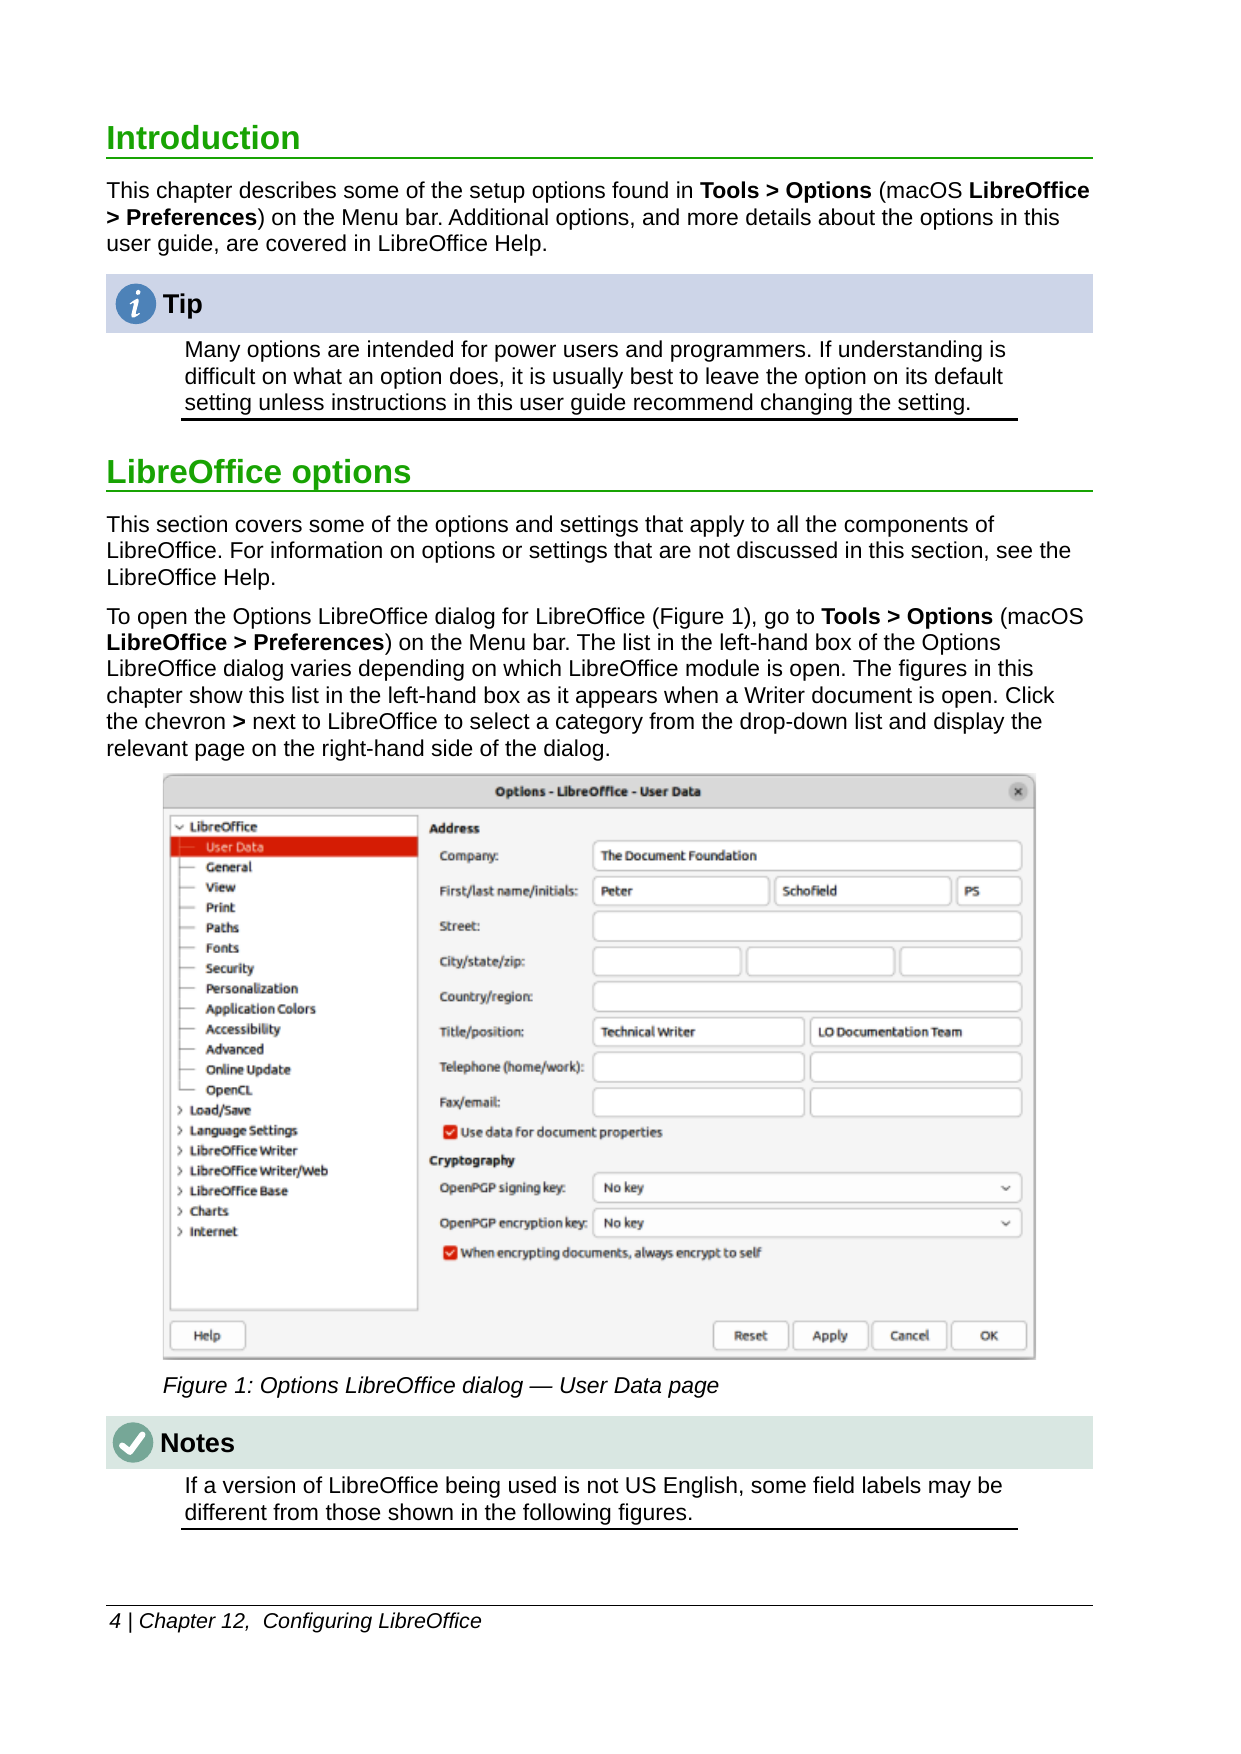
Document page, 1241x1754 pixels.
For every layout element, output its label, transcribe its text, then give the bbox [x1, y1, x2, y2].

picture [162, 773, 1037, 1360]
subtitle Tip [106, 274, 1093, 333]
subtitle Introduction [106, 118, 1093, 157]
text If a version of LibreOffice being used is not US English, some field labels may be different from those shown in the following figures. [181, 1469, 1018, 1528]
subtitle Notes [106, 1416, 1093, 1469]
text This chapter describes some of the setup options found in Tools > Options (macOS LibreOffice > Preferences) on the Menu bar. Additional options, and more details about the options in this user guide, are covered in LibreOffice Help. [106, 177, 1093, 256]
text This section covers some of the options and settings that apply to all the components of LibreOffice. For information on options or settings that are not discussed in this section, see the LibreOffice Help. [106, 511, 1093, 590]
text Many options are intended for power users and programmers. If understanding is difficult on what an option does, it is usually best to leave the option on its default setting unless instructions in this user guide recommend changing the setting. [181, 333, 1018, 418]
subtitle LibreOffice options [106, 452, 1093, 490]
text To open the Options LibreOffice dialog for LibreOffice (Figure 1), go to Tools > Options (macOS LibreOffice > Preferences) on the Menu bar. The list in the left-hand box of the Options LibreOffice dialog varies depending on which LibreOffice module is open. The figures in this chapter show this list in the left-hand box as it appears when a Writer document is open. Click the chevron > next to LibreOffice to select a category from the drop-down list and display the relevant page on the right-hand side of the dialog. [106, 603, 1093, 761]
text Figure 1: Options LibreOffice dialog — User Data page [163, 1372, 1036, 1398]
